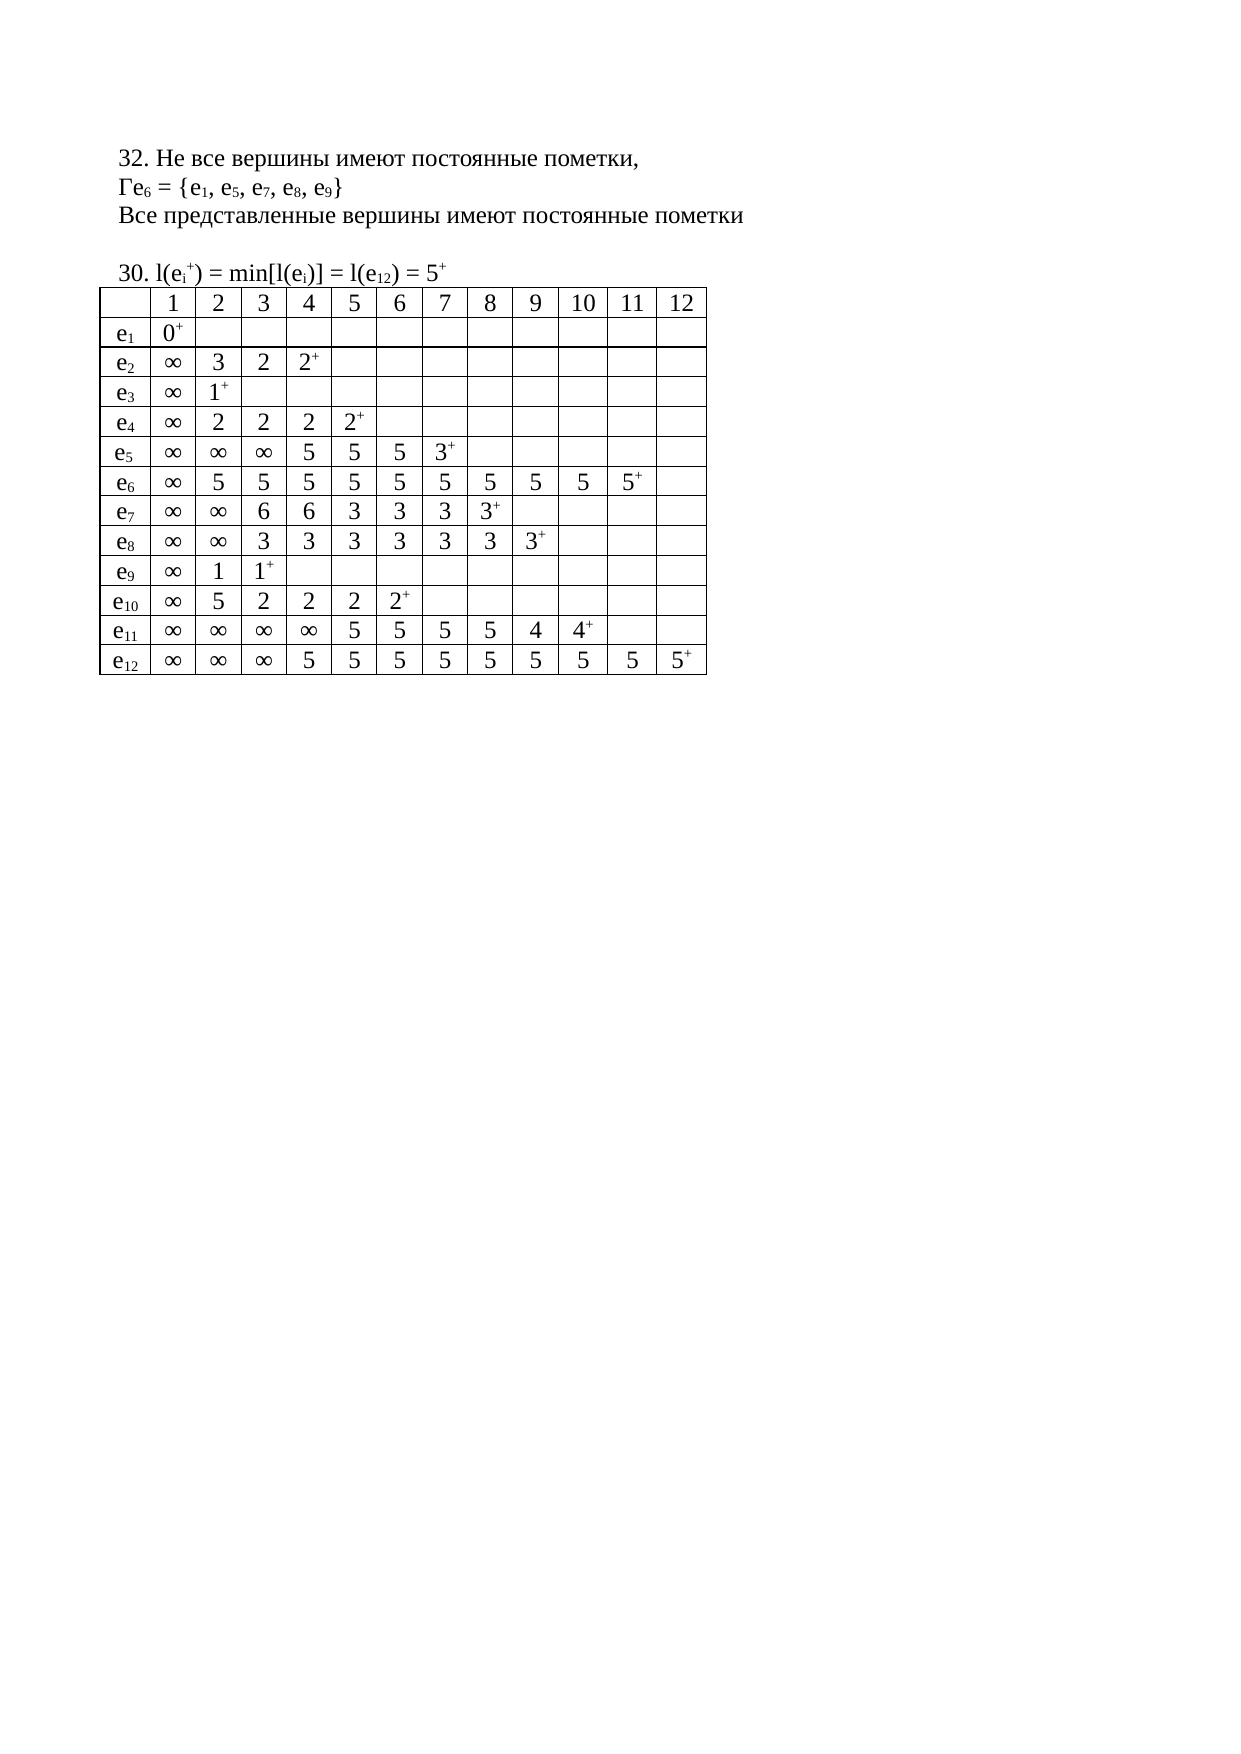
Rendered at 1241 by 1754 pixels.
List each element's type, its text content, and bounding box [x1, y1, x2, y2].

table_cell ∞ [151, 645, 195, 674]
table_cell 2 [242, 586, 286, 614]
table_cell [332, 377, 376, 406]
table_header 5 [332, 288, 376, 317]
table_cell [657, 526, 706, 555]
table_cell ∞ [151, 556, 195, 585]
table_cell 4 [513, 616, 558, 644]
table_cell 2 [287, 407, 331, 436]
table_cell ∞ [196, 437, 241, 466]
table_cell e2 [101, 348, 150, 376]
table_cell 3+ [423, 437, 467, 466]
table_cell [242, 318, 286, 346]
table_cell [657, 467, 706, 495]
table_cell 5 [513, 645, 558, 674]
table_cell 3 [332, 526, 376, 555]
table_cell 6 [242, 496, 286, 525]
table_cell ∞ [151, 496, 195, 525]
table_cell 5 [423, 645, 467, 674]
table_cell [377, 407, 422, 436]
table_cell [608, 407, 656, 436]
table_cell 3 [196, 348, 241, 376]
table_cell [468, 348, 512, 376]
table_cell [657, 616, 706, 644]
table_cell [513, 496, 558, 525]
table_cell ∞ [151, 437, 195, 466]
table_cell 3 [377, 526, 422, 555]
table_header 7 [423, 288, 467, 317]
table_cell [287, 377, 331, 406]
table_cell [657, 377, 706, 406]
table_cell [423, 556, 467, 585]
table_cell 5 [332, 467, 376, 495]
text 32. Не все вершины имеют постоянные пометки, Гe6 = {e1, e5, e7, e8, e9} Все представленные вершины имеют постоянные пометки 30. l(ei+) = min[l(ei)] = l(e12) = 5+ [118, 143, 1122, 287]
table_cell [608, 526, 656, 555]
table_cell ∞ [151, 407, 195, 436]
table_cell 5 [559, 467, 607, 495]
table_cell 3 [332, 496, 376, 525]
table_header 10 [559, 288, 607, 317]
table_cell 5 [196, 586, 241, 614]
table_cell ∞ [151, 348, 195, 376]
table_header 6 [377, 288, 422, 317]
table_cell 4+ [559, 616, 607, 644]
table_cell e3 [101, 377, 150, 406]
table_cell [608, 318, 656, 346]
table_cell 5 [377, 645, 422, 674]
table_cell [423, 407, 467, 436]
table_cell [608, 377, 656, 406]
table_cell [657, 407, 706, 436]
table_header 9 [513, 288, 558, 317]
table_cell e10 [101, 586, 150, 614]
table_cell ∞ [196, 645, 241, 674]
table_cell 5 [423, 467, 467, 495]
table_cell ∞ [151, 586, 195, 614]
table_cell 1+ [242, 556, 286, 585]
table_header 4 [287, 288, 331, 317]
table_cell 3 [377, 496, 422, 525]
table_cell [559, 348, 607, 376]
table_cell 5 [468, 645, 512, 674]
table_cell [608, 616, 656, 644]
table_cell 5 [559, 645, 607, 674]
table_header 11 [608, 288, 656, 317]
table_cell [559, 526, 607, 555]
table_cell ∞ [196, 526, 241, 555]
table_cell ∞ [151, 377, 195, 406]
table_cell 2+ [377, 586, 422, 614]
table_cell [196, 318, 241, 346]
table_cell [513, 348, 558, 376]
table_cell ∞ [151, 467, 195, 495]
table_cell [513, 437, 558, 466]
table_cell [468, 377, 512, 406]
table_cell 5 [287, 467, 331, 495]
table_cell e8 [101, 526, 150, 555]
table_cell 5 [332, 645, 376, 674]
table_cell 2 [242, 348, 286, 376]
table_cell ∞ [242, 437, 286, 466]
table_cell 5 [332, 437, 376, 466]
table_cell 5+ [657, 645, 706, 674]
table_cell 5+ [608, 467, 656, 495]
table_cell [657, 348, 706, 376]
table_cell [332, 556, 376, 585]
table_cell e9 [101, 556, 150, 585]
table_cell 2 [242, 407, 286, 436]
table_cell [377, 556, 422, 585]
table_cell [513, 407, 558, 436]
table_cell [513, 318, 558, 346]
table_cell 5 [196, 467, 241, 495]
table_cell [559, 556, 607, 585]
table_cell [657, 556, 706, 585]
table_cell 2 [287, 586, 331, 614]
table_cell [423, 318, 467, 346]
table_cell 3 [468, 526, 512, 555]
table_cell e11 [101, 616, 150, 644]
table_cell ∞ [151, 526, 195, 555]
table_cell [423, 348, 467, 376]
table_cell [559, 377, 607, 406]
table_cell [513, 586, 558, 614]
table_cell e1 [101, 318, 150, 346]
table_cell 3+ [468, 496, 512, 525]
table_cell [468, 586, 512, 614]
table_cell 6 [287, 496, 331, 525]
table_cell 3 [423, 526, 467, 555]
table_cell ∞ [287, 616, 331, 644]
table_cell 3+ [513, 526, 558, 555]
table_cell 5 [468, 616, 512, 644]
table_cell [468, 318, 512, 346]
table_cell [513, 556, 558, 585]
table_cell 2+ [287, 348, 331, 376]
table_header 2 [196, 288, 241, 317]
table_cell 5 [377, 437, 422, 466]
table_cell [332, 318, 376, 346]
table_cell ∞ [196, 496, 241, 525]
table_cell [608, 586, 656, 614]
table_cell [377, 348, 422, 376]
table_cell 3 [242, 526, 286, 555]
table_cell [287, 556, 331, 585]
table_cell ∞ [242, 645, 286, 674]
table_cell 1 [196, 556, 241, 585]
table_cell [608, 496, 656, 525]
table_cell 2+ [332, 407, 376, 436]
table_cell 5 [242, 467, 286, 495]
table_cell e6 [101, 467, 150, 495]
table_cell [242, 377, 286, 406]
table_header 8 [468, 288, 512, 317]
table_cell [468, 437, 512, 466]
table_cell [559, 318, 607, 346]
table_cell 5 [468, 467, 512, 495]
table_cell [377, 318, 422, 346]
table_cell 5 [287, 645, 331, 674]
table_cell [513, 377, 558, 406]
table_cell 5 [287, 437, 331, 466]
table_cell ∞ [242, 616, 286, 644]
table_cell 5 [423, 616, 467, 644]
table_cell [559, 437, 607, 466]
table_cell [657, 437, 706, 466]
table_cell 5 [377, 616, 422, 644]
table_cell 5 [513, 467, 558, 495]
table_cell 2 [196, 407, 241, 436]
table_cell e4 [101, 407, 150, 436]
table_cell [657, 318, 706, 346]
table_cell 5 [608, 645, 656, 674]
table_cell 5 [332, 616, 376, 644]
table_cell ∞ [196, 616, 241, 644]
table_cell [468, 556, 512, 585]
table_cell [559, 407, 607, 436]
table_header 3 [242, 288, 286, 317]
table_cell [608, 348, 656, 376]
table_cell 3 [287, 526, 331, 555]
table_cell 0+ [151, 318, 195, 346]
table_cell 2 [332, 586, 376, 614]
table_cell e7 [101, 496, 150, 525]
table_cell [608, 556, 656, 585]
table_cell [287, 318, 331, 346]
table_header 12 [657, 288, 706, 317]
table_cell e5 [101, 437, 150, 466]
table_cell ∞ [151, 616, 195, 644]
table_cell [657, 586, 706, 614]
table_cell e12 [101, 645, 150, 674]
table_cell [423, 377, 467, 406]
table_cell [657, 496, 706, 525]
table_cell 1+ [196, 377, 241, 406]
table_cell [608, 437, 656, 466]
table_header [101, 288, 150, 317]
table_cell [423, 586, 467, 614]
table_cell [332, 348, 376, 376]
table_cell 5 [377, 467, 422, 495]
table_cell [559, 586, 607, 614]
table_cell [377, 377, 422, 406]
table_cell 3 [423, 496, 467, 525]
table_cell [559, 496, 607, 525]
table_cell [468, 407, 512, 436]
table_header 1 [151, 288, 195, 317]
